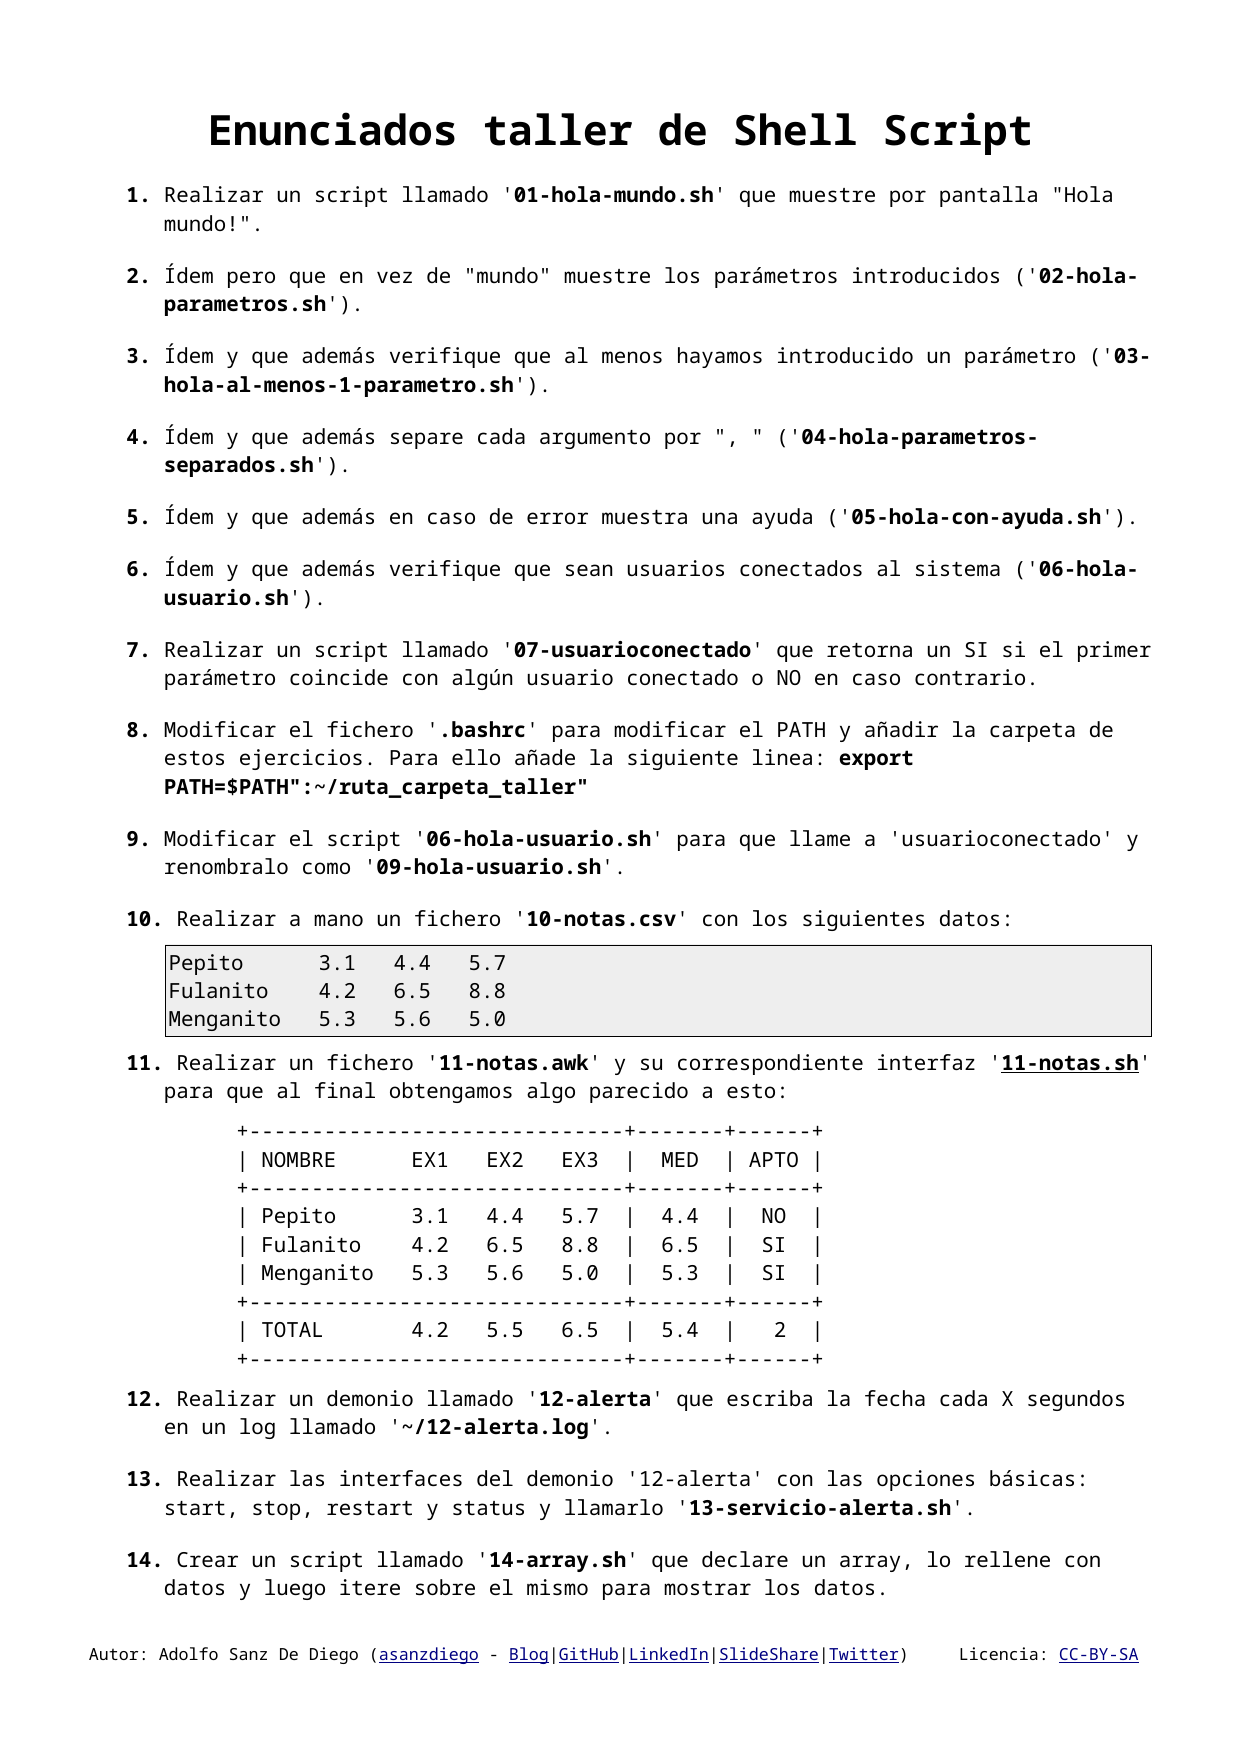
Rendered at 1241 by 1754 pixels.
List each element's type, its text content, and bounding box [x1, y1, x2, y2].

text | TOTAL 4.2 5.5 6.5 | 5.4 | 2 | [236, 1315, 1152, 1344]
list Realizar a mano un fichero '10-notas.csv' con los siguientes datos: [126, 904, 1152, 933]
list Ídem pero que en vez de "mundo" muestre los parámetros introducidos ('02-hola-parametros.sh'). [126, 261, 1152, 318]
list Ídem y que además en caso de error muestra una ayuda ('05-hola-con-ayuda.sh'). [126, 502, 1152, 531]
text | Pepito 3.1 4.4 5.7 | 4.4 | NO | [236, 1202, 1152, 1230]
text | Fulanito 4.2 6.5 8.8 | 6.5 | SI | [236, 1230, 1152, 1258]
text | NOMBRE EX1 EX2 EX3 | MED | APTO | [236, 1145, 1152, 1173]
text +------------------------------+-------+------+ [236, 1344, 1152, 1372]
text Enunciados taller de Shell Script [88, 100, 1152, 157]
list Realizar un script llamado '07-usuarioconectado' que retorna un SI si el primer parámetro coincide con algún usuario conectado o NO en caso contrario. [126, 635, 1152, 692]
list Realizar las interfaces del demonio '12-alerta' con las opciones básicas: start, stop, restart y status y llamarlo '13-servicio-alerta.sh'. [126, 1464, 1152, 1521]
text +------------------------------+-------+------+ [236, 1116, 1152, 1145]
text Fulanito 4.2 6.5 8.8 [166, 973, 1151, 1001]
list Modificar el script '06-hola-usuario.sh' para que llame a 'usuarioconectado' y renombralo como '09-hola-usuario.sh'. [126, 824, 1152, 881]
list Realizar un script llamado '01-hola-mundo.sh' que muestre por pantalla "Hola mundo!". [126, 181, 1152, 237]
list Crear un script llamado '14-array.sh' que declare un array, lo rellene con datos y luego itere sobre el mismo para mostrar los datos. [126, 1545, 1152, 1602]
text Menganito 5.3 5.6 5.0 [166, 1001, 1151, 1036]
list Ídem y que además verifique que al menos hayamos introducido un parámetro ('03-hola-al-menos-1-parametro.sh'). [126, 341, 1152, 398]
text | Menganito 5.3 5.6 5.0 | 5.3 | SI | [236, 1258, 1152, 1287]
text +------------------------------+-------+------+ [236, 1287, 1152, 1315]
text Pepito 3.1 4.4 5.7 [166, 946, 1151, 973]
list Ídem y que además separe cada argumento por ", " ('04-hola-parametros-separados.sh'). [126, 422, 1152, 479]
text +------------------------------+-------+------+ [236, 1173, 1152, 1202]
list Realizar un fichero '11-notas.awk' y su correspondiente interfaz '11-notas.sh' para que al final obtengamos algo parecido a esto: [126, 1048, 1152, 1104]
list Realizar un demonio llamado '12-alerta' que escriba la fecha cada X segundos en un log llamado '~/12-alerta.log'. [126, 1384, 1152, 1441]
list Ídem y que además verifique que sean usuarios conectados al sistema ('06-hola-usuario.sh'). [126, 554, 1152, 611]
list Modificar el fichero '.bashrc' para modificar el PATH y añadir la carpeta de estos ejercicios. Para ello añade la siguiente linea: export PATH=$PATH":~/ruta_carpeta_taller" [126, 715, 1152, 800]
